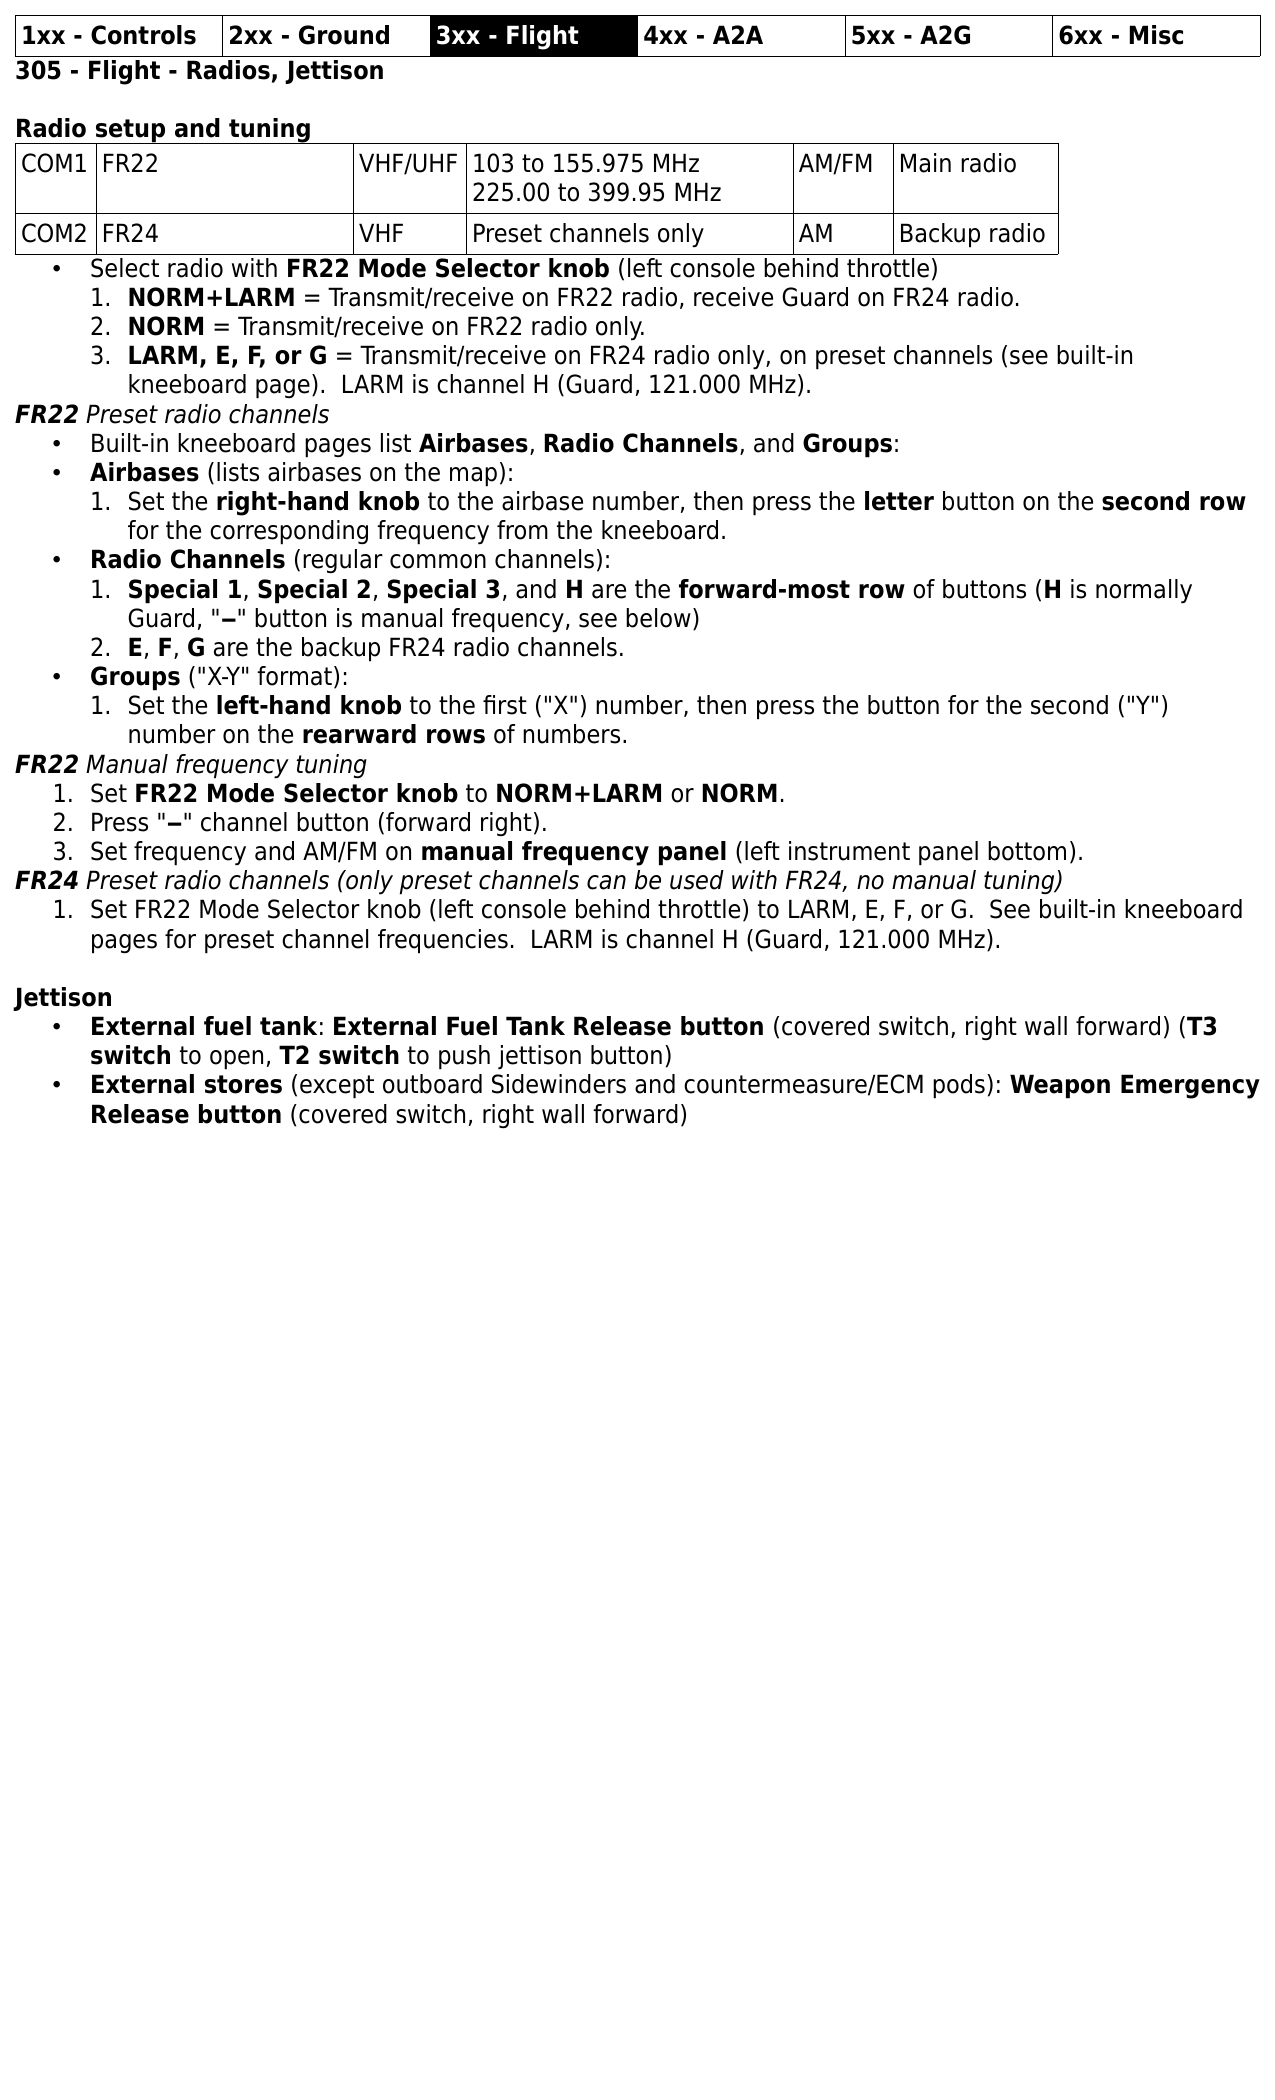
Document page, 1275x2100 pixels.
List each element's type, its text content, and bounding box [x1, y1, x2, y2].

table_header 6xx - Misc [1053, 16, 1260, 56]
list NORM+LARM = Transmit/receive on FR22 radio, receive Guard on FR24 radio. [90, 283, 1260, 312]
table_header 1xx - Controls [16, 16, 222, 56]
list Set the left-hand knob to the first ("X") number, then press the button for the second ("Y") number on the rearward rows of numbers. [90, 692, 1260, 750]
table_cell COM2 [16, 214, 96, 254]
text FR22 Preset radio channels [15, 400, 1260, 429]
list Airbases (lists airbases on the map): [52, 458, 1260, 487]
table_header 5xx - A2G [846, 16, 1052, 56]
text FR22 Manual frequency tuning [15, 750, 1260, 779]
list Special 1, Special 2, Special 3, and H are the forward-most row of buttons (H is normally Guard, "‒" button is manual frequency, see below) [90, 575, 1260, 633]
table_cell VHF [354, 214, 466, 254]
table_cell FR24 [97, 214, 353, 254]
text Radio setup and tuning [15, 114, 1260, 143]
list Set FR22 Mode Selector knob to NORM+LARM or NORM. [52, 779, 1260, 808]
table_header COM1 [16, 144, 96, 213]
list Select radio with FR22 Mode Selector knob (left console behind throttle) [52, 254, 1260, 283]
list Set frequency and AM/FM on manual frequency panel (left instrument panel bottom). [52, 837, 1260, 867]
list E, F, G are the backup FR24 radio channels. [90, 633, 1260, 662]
list External stores (except outboard Sidewinders and countermeasure/ECM pods): Weapon Emergency Release button (covered switch, right wall forward) [52, 1071, 1260, 1129]
text FR24 Preset radio channels (only preset channels can be used with FR24, no manual tuning) [15, 867, 1260, 896]
table_header 103 to 155.975 MHz 225.00 to 399.95 MHz [467, 144, 793, 213]
table_header VHF/UHF [354, 144, 466, 213]
table_header AM/FM [794, 144, 893, 213]
table_cell AM [794, 214, 893, 254]
list External fuel tank: External Fuel Tank Release button (covered switch, right wall forward) (T3 switch to open, T2 switch to push jettison button) [52, 1012, 1260, 1071]
list NORM = Transmit/receive on FR22 radio only. [90, 312, 1260, 342]
table_cell Preset channels only [467, 214, 793, 254]
list Built-in kneeboard pages list Airbases, Radio Channels, and Groups: [52, 429, 1260, 458]
table_header 3xx - Flight [431, 16, 637, 56]
table_header 2xx - Ground [223, 16, 430, 56]
text Jettison [15, 983, 1260, 1012]
list Press "‒" channel button (forward right). [52, 808, 1260, 837]
list Set FR22 Mode Selector knob (left console behind throttle) to LARM, E, F, or G. See built-in kneeboard pages for preset channel frequencies. LARM is channel H (Guard, 121.000 MHz). [52, 896, 1260, 954]
list Set the right-hand knob to the airbase number, then press the letter button on the second row for the corresponding frequency from the kneeboard. [90, 487, 1260, 546]
table_cell Backup radio [894, 214, 1058, 254]
list LARM, E, F, or G = Transmit/receive on FR24 radio only, on preset channels (see built-in kneeboard page). LARM is channel H (Guard, 121.000 MHz). [90, 342, 1260, 400]
text 305 - Flight - Radios, Jettison [15, 57, 1260, 85]
table_header Main radio [894, 144, 1058, 213]
list Groups ("X-Y" format): [52, 662, 1260, 692]
table_header 4xx - A2A [638, 16, 845, 56]
list Radio Channels (regular common channels): [52, 546, 1260, 575]
table_header FR22 [97, 144, 353, 213]
